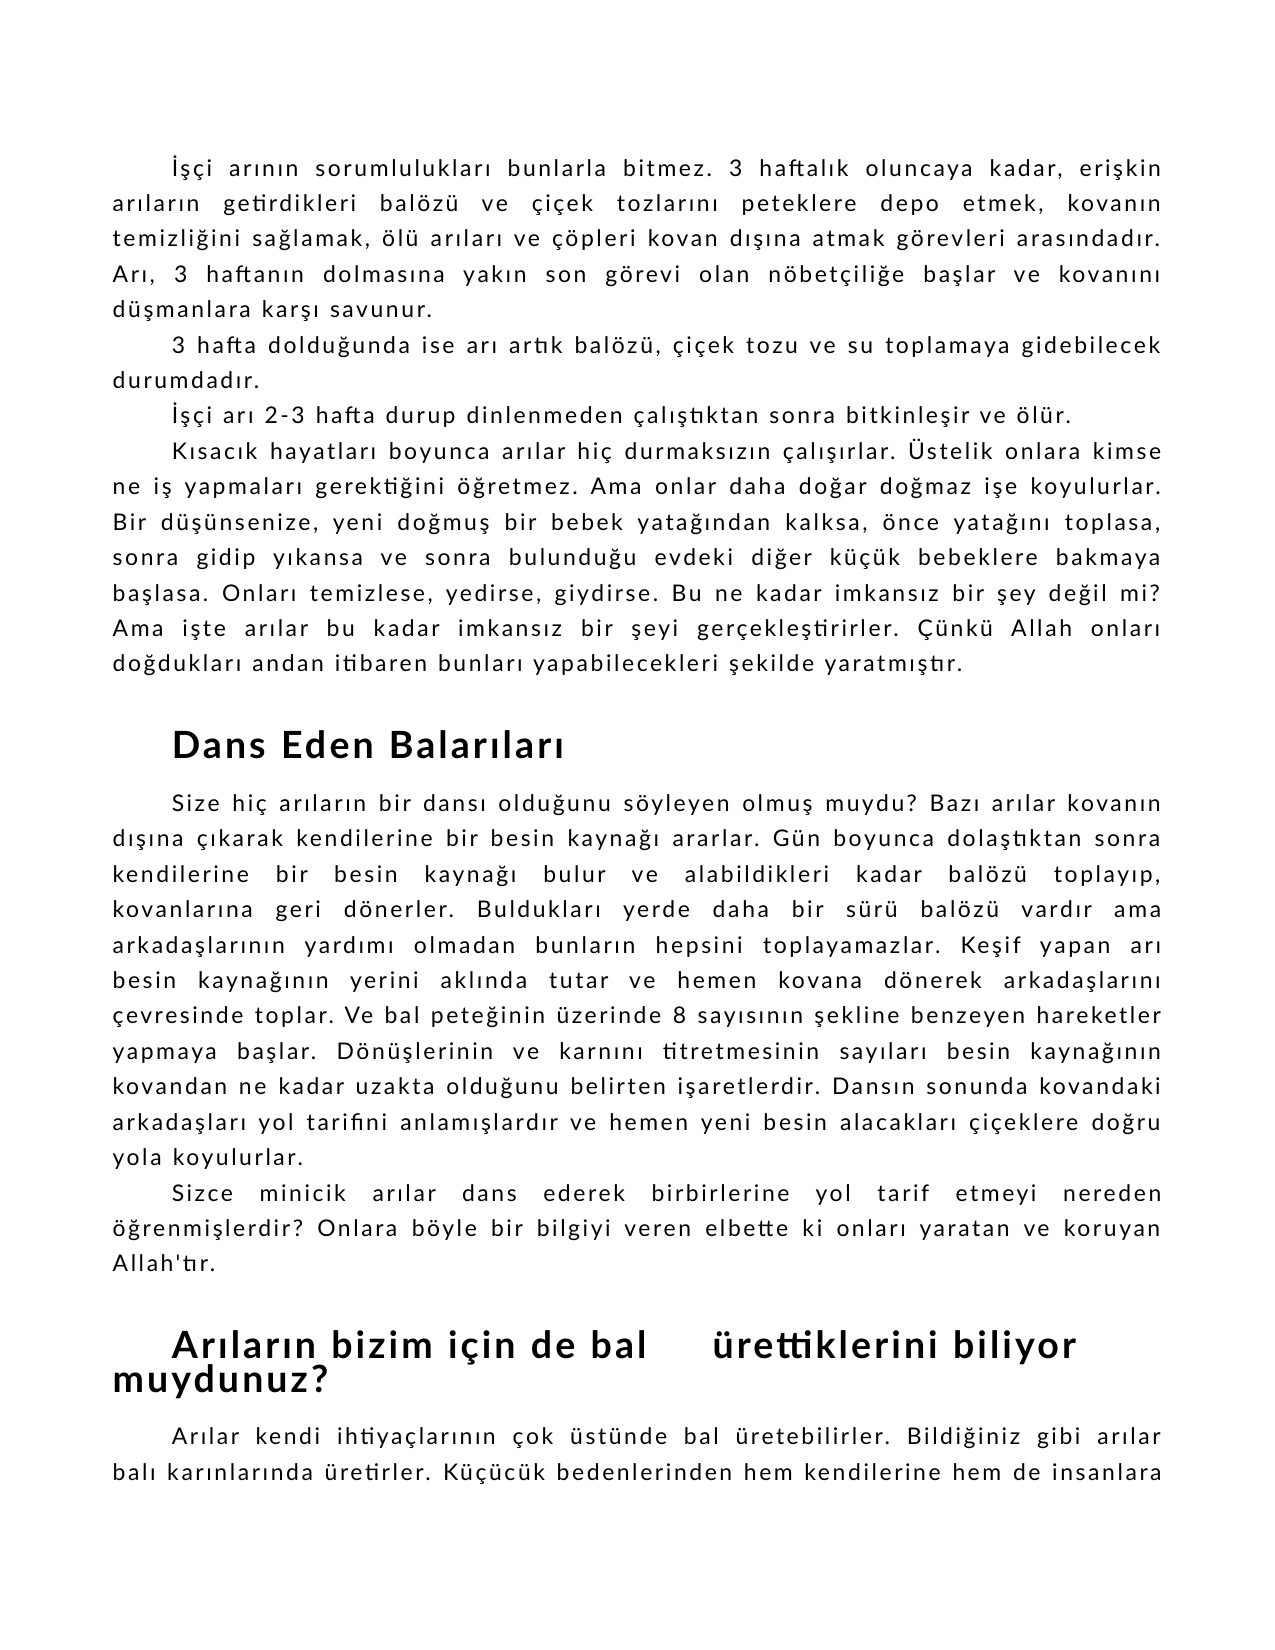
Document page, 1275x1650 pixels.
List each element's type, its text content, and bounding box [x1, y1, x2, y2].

text Arıların bizim için de bal ürettiklerini biliyor muydunuz? [112, 1332, 1162, 1399]
text Kısacık hayatları boyunca arılar hiç durmaksızın çalışırlar. Üstelik onlara kimse ne iş yapmaları gerektiğini öğretmez. Ama onlar daha doğar doğmaz işe koyulurlar. Bir düşünsenize, yeni doğmuş bir bebek yatağından kalksa, önce yatağını toplasa, sonra gidip yıkansa ve sonra bulunduğu evdeki diğer küçük bebeklere bakmaya başlasa. Onları temizlese, yedirse, giydirse. Bu ne kadar imkansız bir şey değil mi? Ama işte arılar bu kadar imkansız bir şeyi gerçekleştirirler. Çünkü Allah onları doğdukları andan itibaren bunları yapabilecekleri şekilde yaratmıştır. [112, 431, 1162, 679]
text Sizce minicik arılar dans ederek birbirlerine yol tarif etmeyi nereden öğrenmişlerdir? Onlara böyle bir bilgiyi veren elbette ki onları yaratan ve koruyan Allah'tır. [112, 1173, 1162, 1279]
text İşçi arı 2-3 hafta durup dinlenmeden çalıştıktan sonra bitkinleşir ve ölür. [112, 396, 1162, 431]
text Size hiç arıların bir dansı olduğunu söyleyen olmuş muydu? Bazı arılar kovanın dışına çıkarak kendilerine bir besin kaynağı ararlar. Gün boyunca dolaştıktan sonra kendilerine bir besin kaynağı bulur ve alabildikleri kadar balözü toplayıp, kovanlarına geri dönerler. Buldukları yerde daha bir sürü balözü vardır ama arkadaşlarının yardımı olmadan bunların hepsini toplayamazlar. Keşif yapan arı besin kaynağının yerini aklında tutar ve hemen kovana dönerek arkadaşlarını çevresinde toplar. Ve bal peteğinin üzerinde 8 sayısının şekline benzeyen hareketler yapmaya başlar. Dönüşlerinin ve karnını titretmesinin sayıları besin kaynağının kovandan ne kadar uzakta olduğunu belirten işaretlerdir. Dansın sonunda kovandaki arkadaşları yol tarifini anlamışlardır ve hemen yeni besin alacakları çiçeklere doğru yola koyulurlar. [112, 783, 1162, 1173]
text Arılar kendi ihtiyaçlarının çok üstünde bal üretebilirler. Bildiğiniz gibi arılar balı karınlarında üretirler. Küçücük bedenlerinden hem kendilerine hem de insanlara [112, 1416, 1162, 1487]
text İşçi arının sorumlulukları bunlarla bitmez. 3 haftalık oluncaya kadar, erişkin arıların getirdikleri balözü ve çiçek tozlarını peteklere depo etmek, kovanın temizliğini sağlamak, ölü arıları ve çöpleri kovan dışına atmak görevleri arasındadır. Arı, 3 haftanın dolmasına yakın son görevi olan nöbetçiliğe başlar ve kovanını düşmanlara karşı savunur. [112, 148, 1162, 325]
text Dans Eden Balarıları [112, 732, 1162, 765]
text 3 hafta dolduğunda ise arı artık balözü, çiçek tozu ve su toplamaya gidebilecek durumdadır. [112, 325, 1162, 396]
